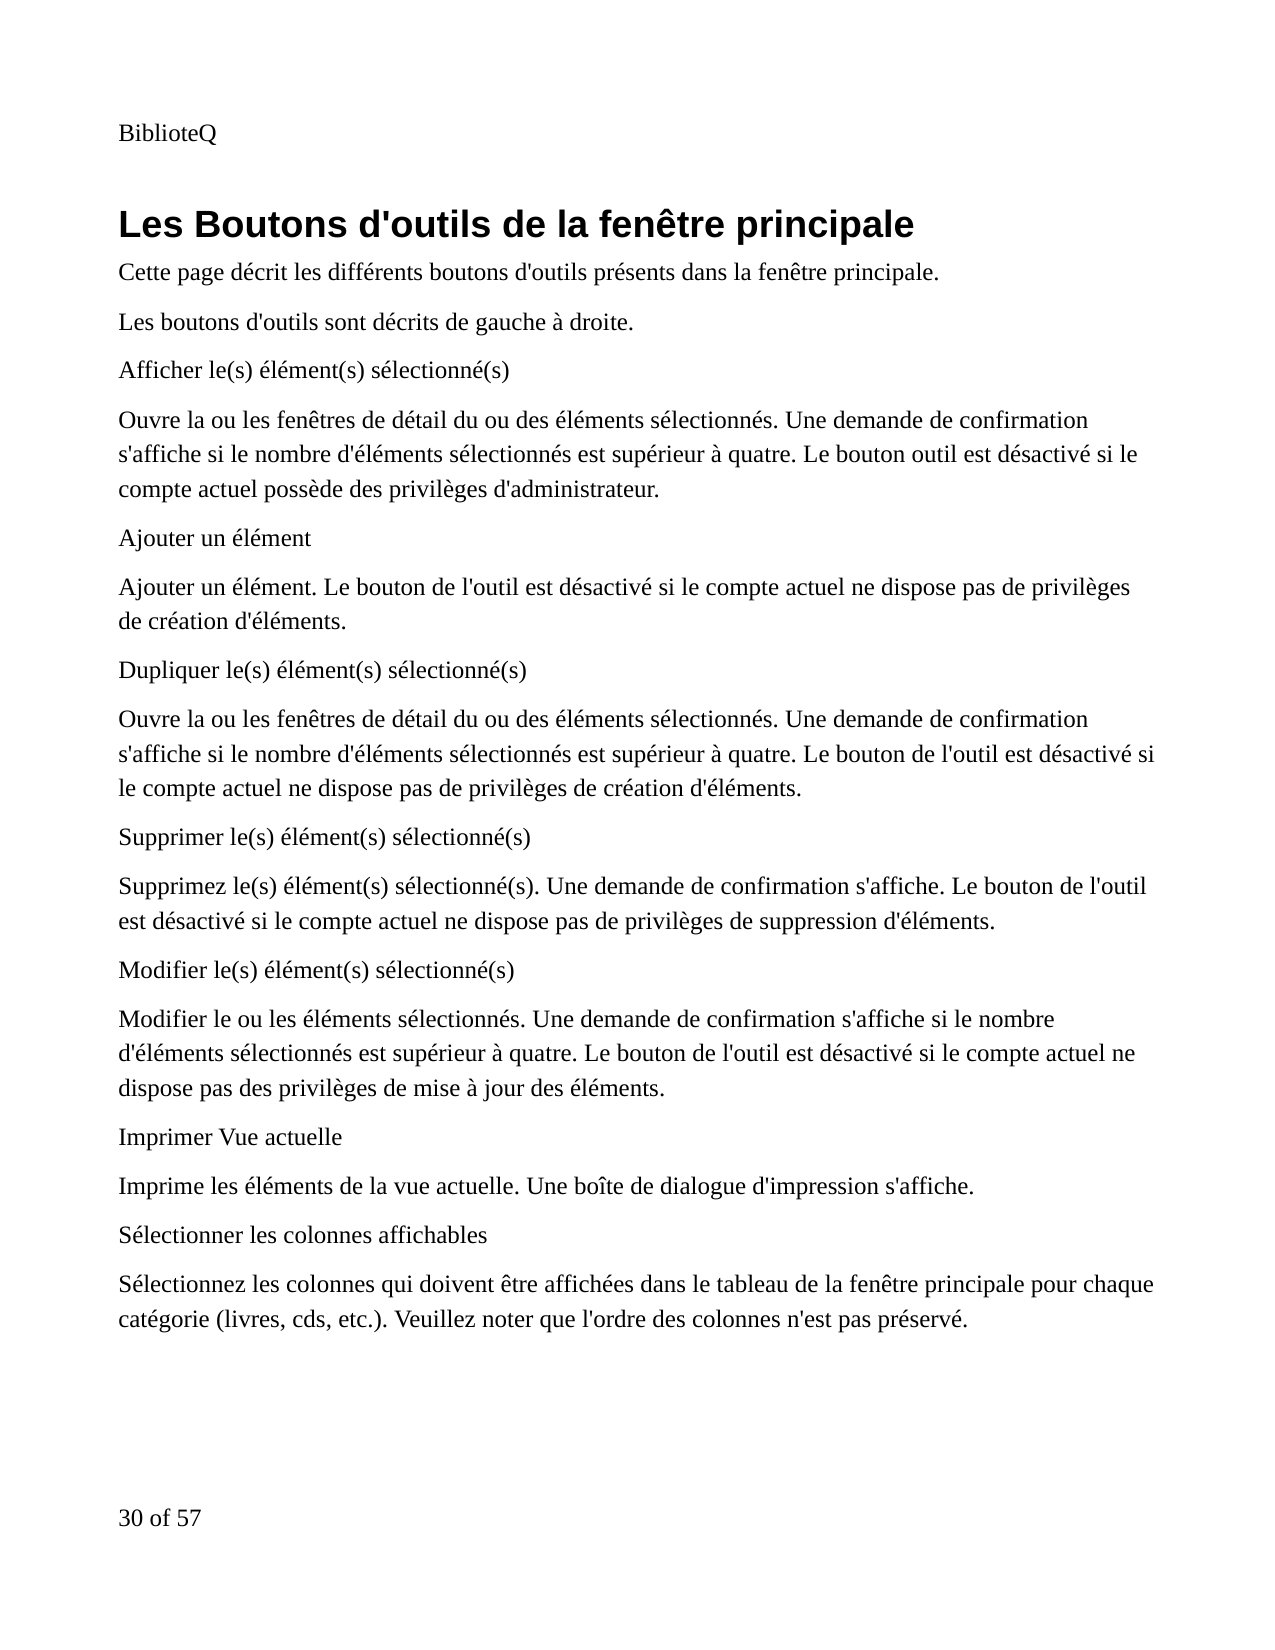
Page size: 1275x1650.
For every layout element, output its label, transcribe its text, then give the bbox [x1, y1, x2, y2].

text Sélectionnez les colonnes qui doivent être affichées dans le tableau de la fenêtre principale pour chaque catégorie (livres, cds, etc.). Veuillez noter que l'ordre des colonnes n'est pas préservé. [118, 1269, 1157, 1332]
text Dupliquer le(s) élément(s) sélectionné(s) [118, 655, 1157, 684]
text Modifier le ou les éléments sélectionnés. Une demande de confirmation s'affiche si le nombre d'éléments sélectionnés est supérieur à quatre. Le bouton de l'outil est désactivé si le compte actuel ne dispose pas des privilèges de mise à jour des éléments. [118, 1004, 1157, 1102]
text Les boutons d'outils sont décrits de gauche à droite. [118, 307, 1157, 335]
subtitle Les Boutons d'outils de la fenêtre principale [118, 201, 1157, 245]
text Supprimer le(s) élément(s) sélectionné(s) [118, 822, 1157, 851]
text Ajouter un élément [118, 523, 1157, 551]
text Imprime les éléments de la vue actuelle. Une boîte de dialogue d'impression s'affiche. [118, 1171, 1157, 1200]
text Sélectionner les colonnes affichables [118, 1220, 1157, 1249]
text Ouvre la ou les fenêtres de détail du ou des éléments sélectionnés. Une demande de confirmation s'affiche si le nombre d'éléments sélectionnés est supérieur à quatre. Le bouton outil est désactivé si le compte actuel possède des privilèges d'administrateur. [118, 405, 1157, 502]
text Imprimer Vue actuelle [118, 1122, 1157, 1151]
text Modifier le(s) élément(s) sélectionné(s) [118, 955, 1157, 984]
text Ajouter un élément. Le bouton de l'outil est désactivé si le compte actuel ne dispose pas de privilèges de création d'éléments. [118, 572, 1157, 635]
text Supprimez le(s) élément(s) sélectionné(s). Une demande de confirmation s'affiche. Le bouton de l'outil est désactivé si le compte actuel ne dispose pas de privilèges de suppression d'éléments. [118, 871, 1157, 935]
text Cette page décrit les différents boutons d'outils présents dans la fenêtre principale. [118, 257, 1157, 286]
text Afficher le(s) élément(s) sélectionné(s) [118, 356, 1157, 384]
text Ouvre la ou les fenêtres de détail du ou des éléments sélectionnés. Une demande de confirmation s'affiche si le nombre d'éléments sélectionnés est supérieur à quatre. Le bouton de l'outil est désactivé si le compte actuel ne dispose pas de privilèges de création d'éléments. [118, 704, 1157, 802]
